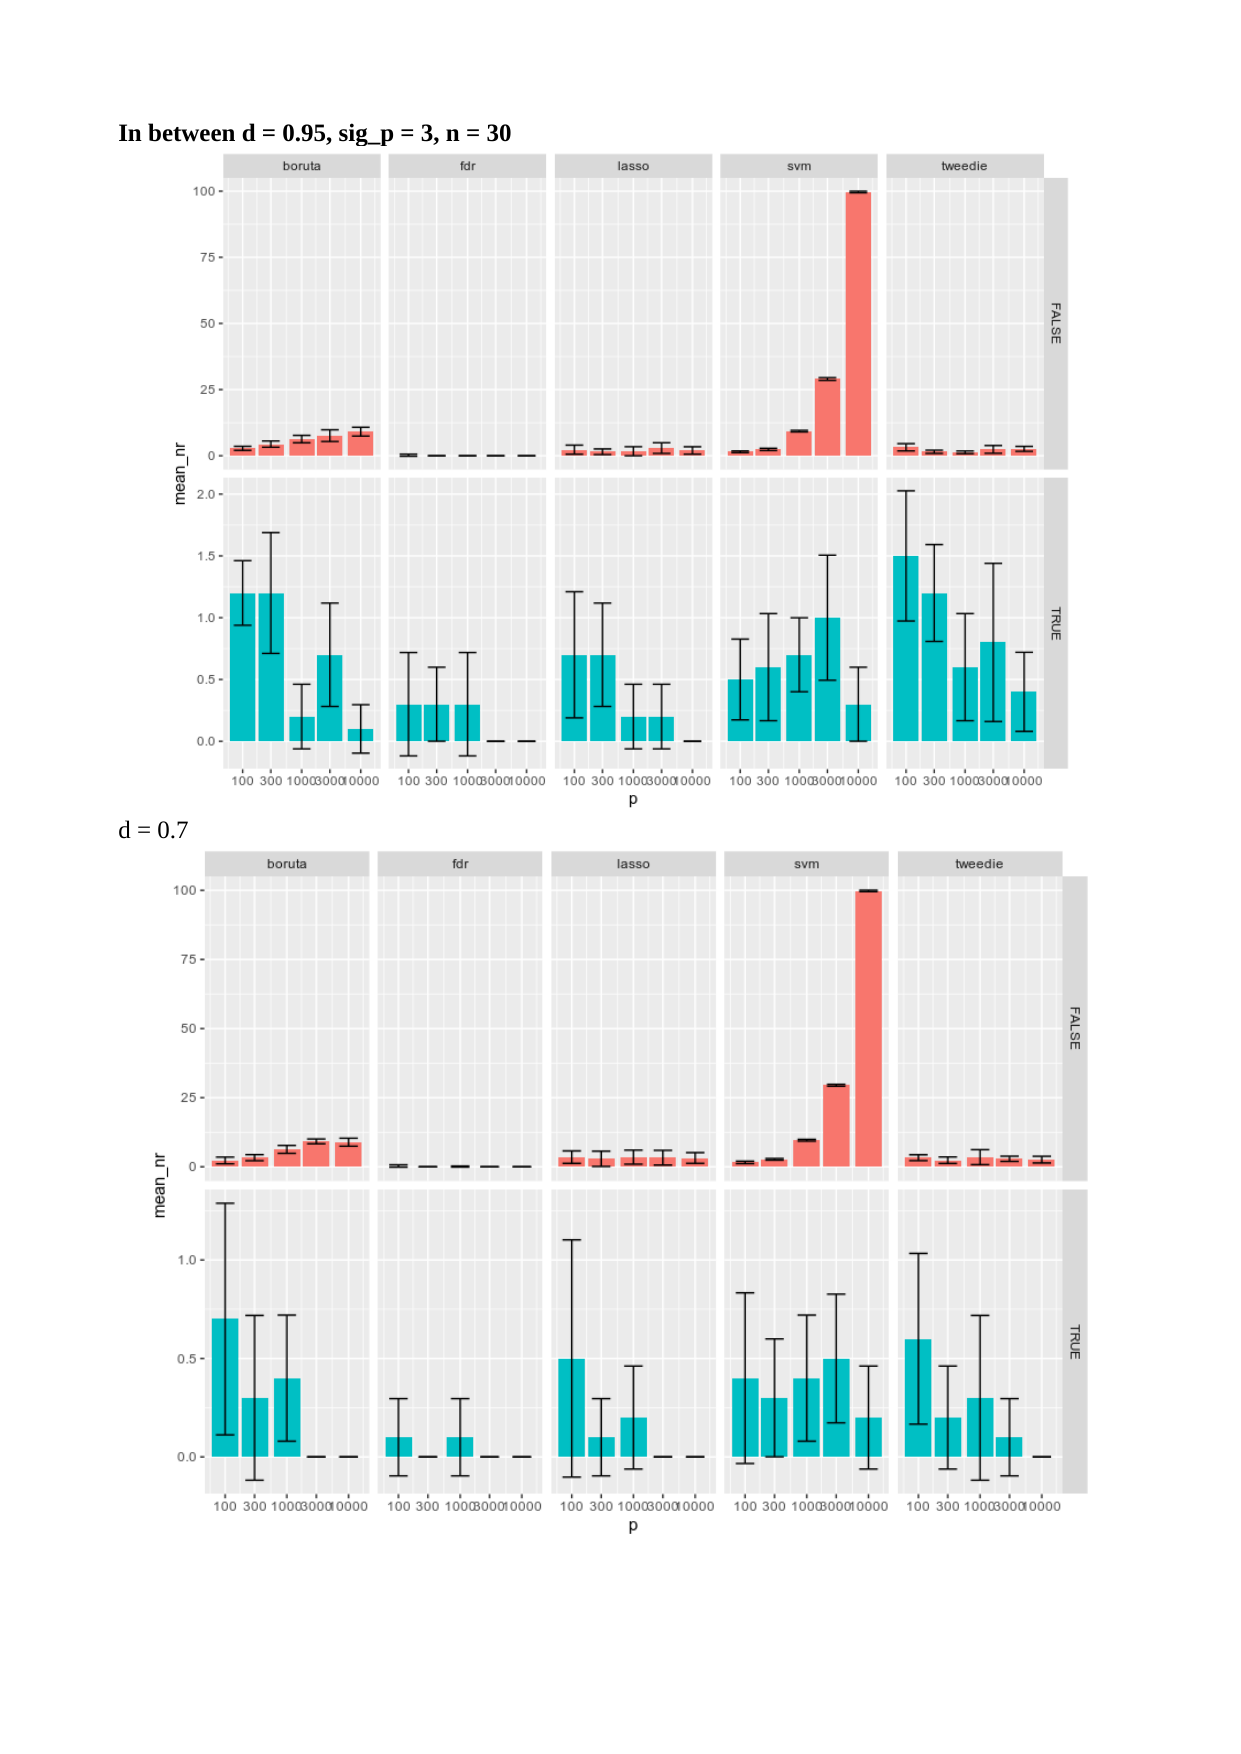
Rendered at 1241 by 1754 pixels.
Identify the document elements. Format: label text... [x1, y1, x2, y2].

picture [144, 843, 1096, 1542]
text In between d = 0.95, sig_p = 3, n = 30 [118, 118, 1122, 147]
text d = 0.7 [118, 147, 1122, 843]
picture [165, 146, 1075, 815]
